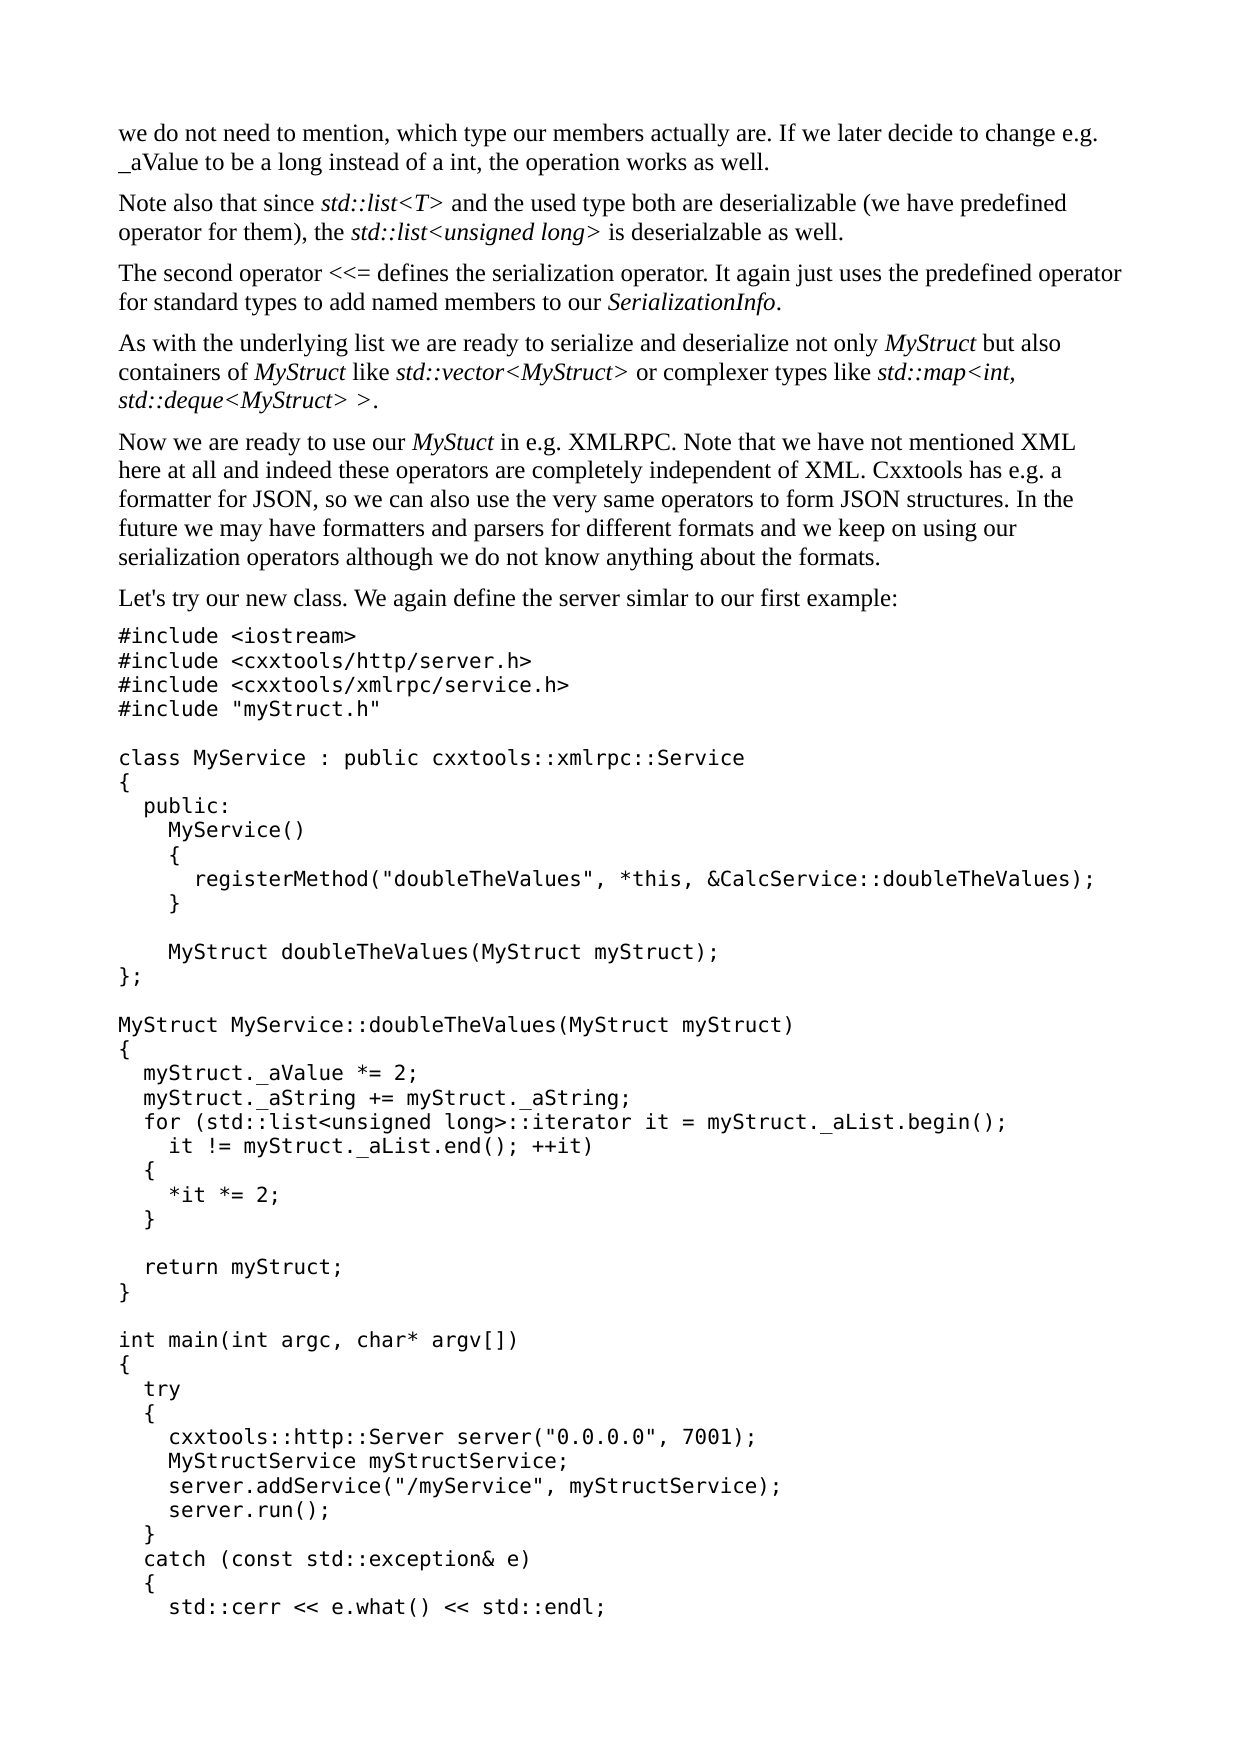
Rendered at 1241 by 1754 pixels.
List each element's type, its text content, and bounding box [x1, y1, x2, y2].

text server.addService("/myService", myStructService); [118, 1474, 1122, 1498]
text catch (const std::exception& e) [118, 1547, 1122, 1571]
text try [118, 1377, 1122, 1401]
text Let's try our new class. We again define the server simlar to our first example: [118, 583, 1122, 612]
text MyStruct MyService::doubleTheValues(MyStruct myStruct) [118, 1013, 1122, 1037]
text } [118, 1522, 1122, 1547]
text return myStruct; [118, 1255, 1122, 1280]
text *it *= 2; [118, 1183, 1122, 1207]
text for (std::list<unsigned long>::iterator it = myStruct._aList.begin(); [118, 1110, 1122, 1134]
text we do not need to mention, which type our members actually are. If we later decide to change e.g. _aValue to be a long instead of a int, the operation works as well. [118, 118, 1122, 176]
text std::cerr << e.what() << std::endl; [118, 1595, 1122, 1619]
text Now we are ready to use our MyStuct in e.g. XMLRPC. Note that we have not mentioned XML here at all and indeed these operators are completely independent of XML. Cxxtools has e.g. a formatter for JSON, so we can also use the very same operators to form JSON structures. In the future we may have formatters and parsers for different formats and we keep on using our serialization operators although we do not know anything about the formats. [118, 427, 1122, 571]
text } [118, 1207, 1122, 1231]
text } [118, 1280, 1122, 1304]
text { [118, 1037, 1122, 1061]
text class MyService : public cxxtools::xmlrpc::Service [118, 746, 1122, 770]
text { [118, 1401, 1122, 1425]
text cxxtools::http::Server server("0.0.0.0", 7001); [118, 1425, 1122, 1449]
text { [118, 1571, 1122, 1595]
text { [118, 843, 1122, 867]
text myStruct._aValue *= 2; [118, 1061, 1122, 1086]
text #include <iostream> [118, 624, 1122, 649]
text As with the underlying list we are ready to serialize and deserialize not only MyStruct but also containers of MyStruct like std::vector<MyStruct> or complexer types like std::map<int, std::deque<MyStruct> >. [118, 328, 1122, 414]
text { [118, 1352, 1122, 1377]
text int main(int argc, char* argv[]) [118, 1328, 1122, 1352]
text server.run(); [118, 1498, 1122, 1522]
text #include "myStruct.h" [118, 697, 1122, 721]
text registerMethod("doubleTheValues", *this, &CalcService::doubleTheValues); [118, 867, 1122, 891]
text The second operator <<= defines the serialization operator. It again just uses the predefined operator for standard types to add named members to our SerializationInfo. [118, 258, 1122, 316]
text } [118, 891, 1122, 916]
text MyService() [118, 818, 1122, 843]
text #include <cxxtools/http/server.h> [118, 649, 1122, 673]
text }; [118, 964, 1122, 988]
text { [118, 1158, 1122, 1183]
text MyStructService myStructService; [118, 1449, 1122, 1474]
text Note also that since std::list<T> and the used type both are deserializable (we have predefined operator for them), the std::list<unsigned long> is deserialzable as well. [118, 188, 1122, 246]
text { [118, 770, 1122, 794]
text #include <cxxtools/xmlrpc/service.h> [118, 673, 1122, 697]
text MyStruct doubleTheValues(MyStruct myStruct); [118, 940, 1122, 964]
text public: [118, 794, 1122, 818]
text myStruct._aString += myStruct._aString; [118, 1086, 1122, 1110]
text it != myStruct._aList.end(); ++it) [118, 1134, 1122, 1158]
